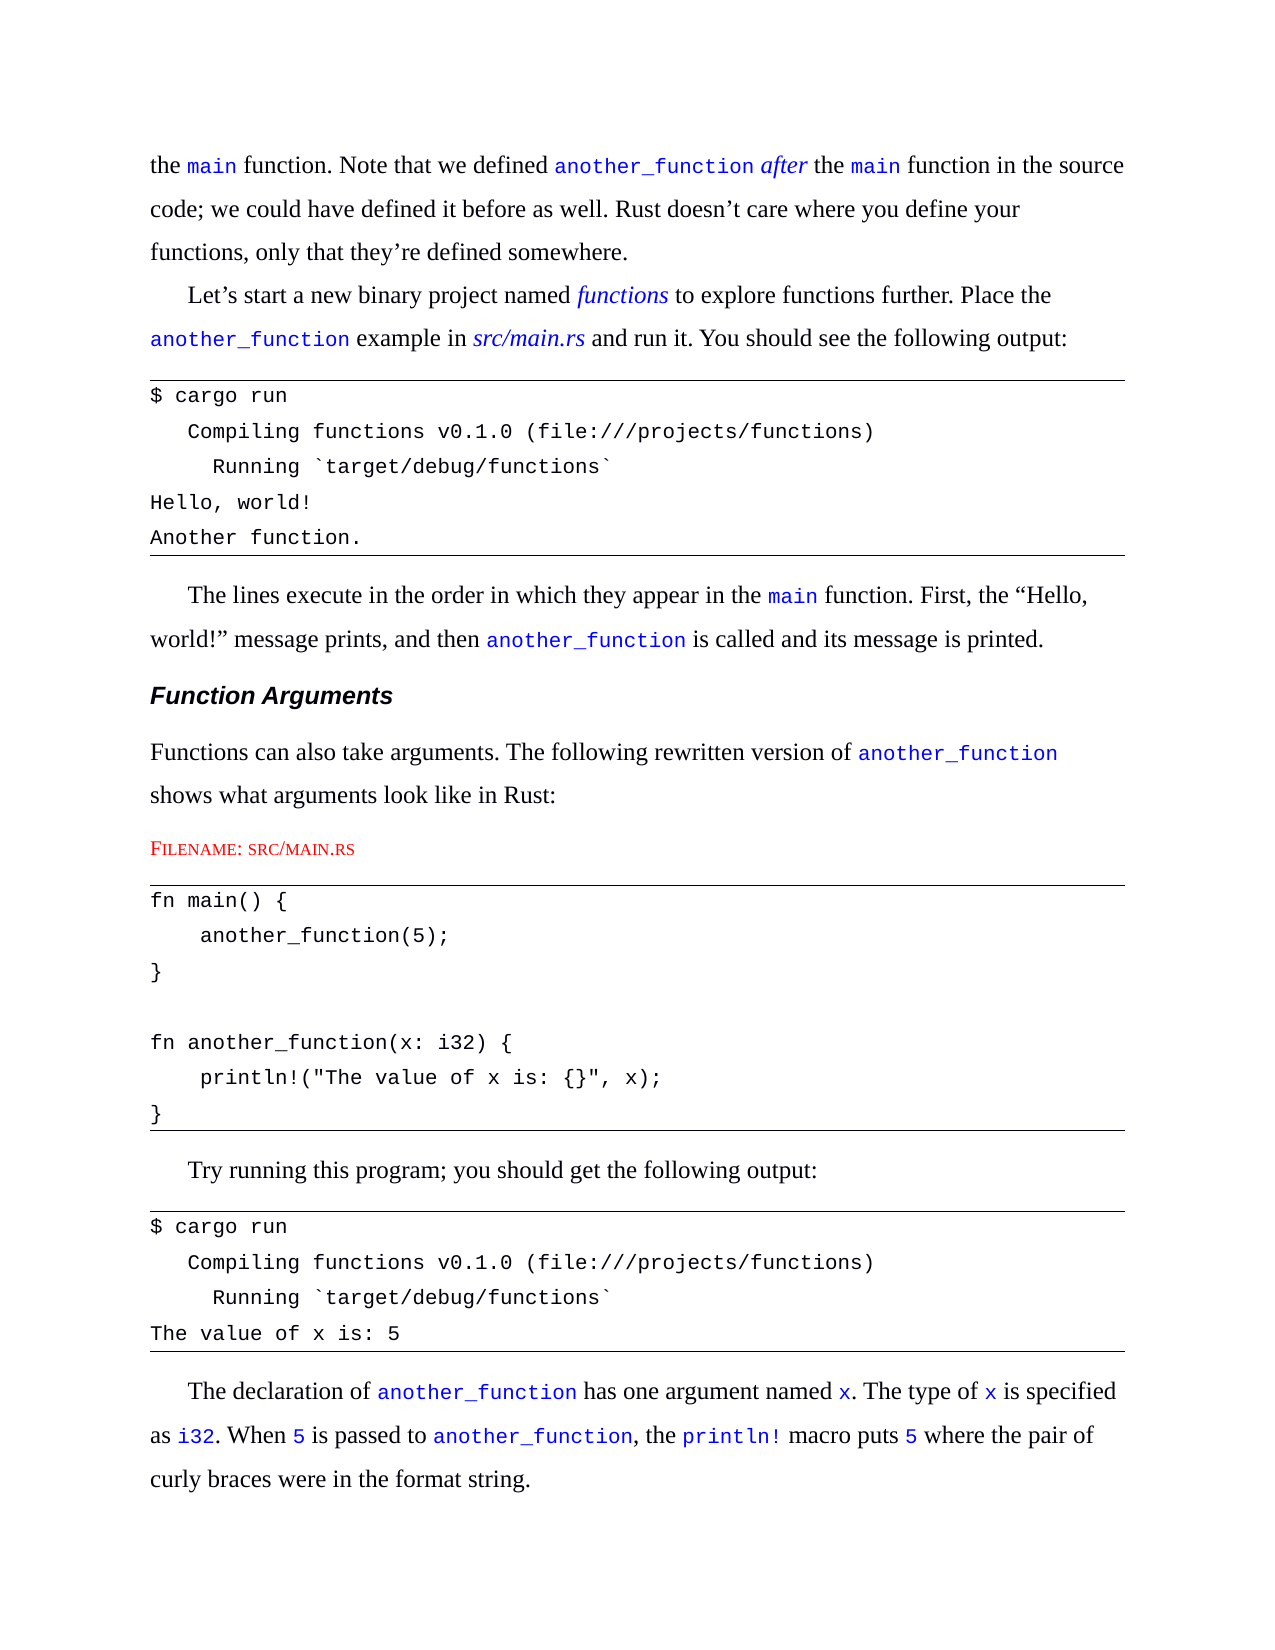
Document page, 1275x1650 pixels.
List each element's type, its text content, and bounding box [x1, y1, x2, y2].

text fn main() { [150, 886, 1125, 914]
text Running `target/debug/functions` [150, 1287, 1125, 1311]
text Function Arguments [150, 681, 1125, 710]
text Running `target/debug/functions` [150, 456, 1125, 480]
text The value of x is: 5 [150, 1323, 1125, 1351]
text Another function. [150, 527, 1125, 555]
text Functions can also take arguments. The following rewritten version of another_function shows what arguments look like in Rust: [150, 737, 1125, 809]
text The declaration of another_function has one argument named x. The type of x is specified as i32. When 5 is passed to another_function, the println! macro puts 5 where the pair of curly braces were in the format string. [150, 1376, 1125, 1492]
text the main function. Note that we defined another_function after the main function in the source code; we could have defined it before as well. Rust doesn’t care where you define your functions, only that they’re defined somewhere. [150, 150, 1125, 266]
text another_function(5); [150, 925, 1125, 949]
text fn another_function(x: i32) { [150, 1032, 1125, 1055]
text $ cargo run [150, 381, 1125, 409]
text The lines execute in the order in which they appear in the main function. First, the “Hello, world!” message prints, and then another_function is called and its message is printed. [150, 580, 1125, 654]
text Let’s start a new binary project named functions to explore functions further. Place the another_function example in src/main.rs and run it. You should see the following output: [150, 280, 1125, 353]
text Try running this program; you should get the following output: [150, 1156, 1125, 1184]
text $ cargo run [150, 1212, 1125, 1240]
text Hello, world! [150, 492, 1125, 515]
text println!("The value of x is: {}", x); [150, 1067, 1125, 1091]
text Filename: src/main.rs [150, 836, 1125, 860]
text Compiling functions v0.1.0 (file:///projects/functions) [150, 1252, 1125, 1276]
text } [150, 961, 1125, 984]
text Compiling functions v0.1.0 (file:///projects/functions) [150, 421, 1125, 444]
text } [150, 1102, 1125, 1130]
